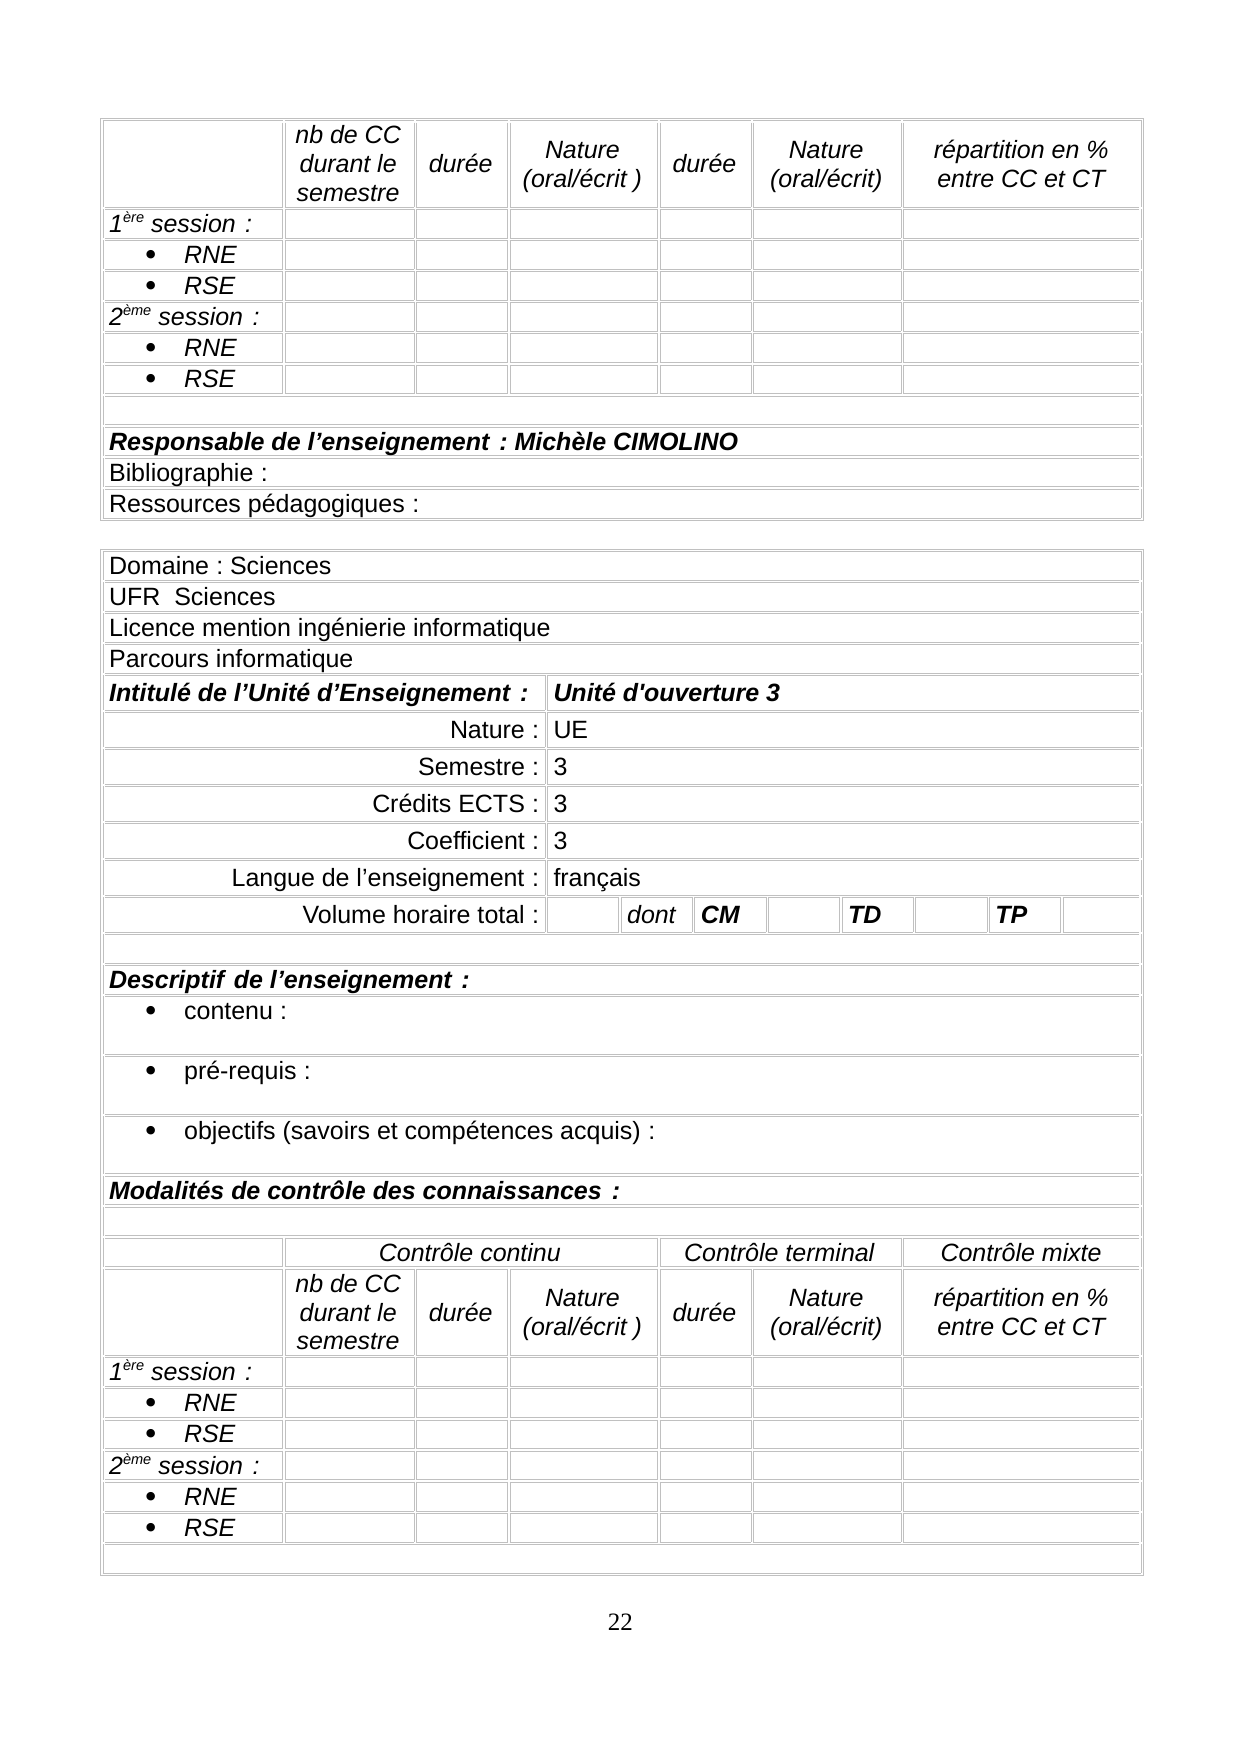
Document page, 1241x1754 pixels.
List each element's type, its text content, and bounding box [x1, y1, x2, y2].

table_cell [754, 334, 901, 362]
table_cell [661, 241, 751, 269]
table_cell [417, 210, 507, 238]
table_cell durée [659, 119, 752, 207]
table_cell [902, 1448, 1142, 1479]
table_cell [902, 1355, 1142, 1386]
table_cell [754, 272, 901, 300]
table_cell [417, 272, 507, 300]
table_cell Volume horaire total : [102, 895, 546, 932]
table_cell Descriptif de l’enseignement : [102, 963, 1142, 994]
table_cell [286, 1452, 414, 1479]
table_cell [511, 366, 657, 393]
table_cell [104, 121, 283, 207]
table_cell [754, 366, 901, 393]
table_cell [417, 334, 507, 362]
table_cell [511, 1452, 657, 1479]
table_cell [916, 898, 987, 932]
table_cell [417, 1389, 507, 1417]
table_cell [902, 238, 1142, 269]
table_cell RNE [102, 1386, 283, 1417]
table_cell [511, 1358, 657, 1386]
table_cell Semestre : [102, 747, 546, 784]
table_cell RSE [102, 269, 283, 300]
table_cell TP [990, 898, 1060, 932]
table_cell [754, 1421, 901, 1448]
table_cell français [546, 858, 1142, 894]
table_cell [286, 210, 414, 238]
table_cell [754, 241, 901, 269]
table_cell [754, 1483, 901, 1511]
table_cell [511, 241, 657, 269]
table_cell Responsable de l’enseignement : Michèle CIMOLINO [102, 424, 1142, 455]
table_cell [511, 303, 657, 331]
table_cell [417, 1421, 507, 1448]
table_cell [661, 1514, 751, 1542]
table_cell Ressources pédagogiques : [102, 486, 1142, 517]
table_cell [902, 1386, 1142, 1417]
table_cell RNE [102, 238, 283, 269]
table_cell 3 [548, 821, 1142, 858]
table_cell [286, 1358, 414, 1386]
table_cell [511, 272, 657, 300]
table_cell [754, 1452, 901, 1479]
table_cell [102, 1266, 283, 1355]
table_cell [661, 1483, 751, 1511]
table_cell RSE [102, 1417, 283, 1448]
table_cell durée [415, 121, 508, 207]
table_cell [661, 1421, 751, 1448]
table_cell [286, 241, 414, 269]
table_cell [511, 334, 657, 362]
table_cell [286, 1514, 414, 1542]
table_cell [286, 1483, 414, 1511]
table_cell Nature (oral/écrit) [752, 119, 902, 207]
table_cell [661, 210, 751, 238]
table_cell Langue de l’enseignement : [102, 858, 546, 894]
table_cell [286, 272, 414, 300]
table_cell RNE [102, 1479, 283, 1511]
table_cell [417, 1483, 507, 1511]
table_cell Contrôle continu [286, 1239, 657, 1266]
table_cell Nature (oral/écrit ) [511, 1270, 657, 1355]
table_cell [754, 1358, 901, 1386]
table_cell [286, 1421, 414, 1448]
table_cell CM [695, 898, 766, 932]
table_header Domaine : Sciences [104, 552, 1141, 579]
table_cell Unité d'ouverture 3 [546, 673, 1142, 710]
table_cell RSE [102, 362, 283, 393]
table_cell [417, 366, 507, 393]
table_cell [286, 366, 414, 393]
table_cell [661, 1452, 751, 1479]
table_cell durée [417, 1270, 507, 1355]
table_cell RSE [102, 1511, 282, 1542]
table_cell [661, 1358, 751, 1386]
table_cell [286, 1389, 414, 1417]
table_cell [417, 1514, 507, 1542]
table_cell [661, 1389, 751, 1417]
table_cell RNE [102, 331, 283, 362]
table_cell Contrôle terminal [661, 1239, 901, 1266]
table_cell [902, 300, 1142, 331]
table_cell Coefficient : [102, 821, 546, 858]
table_cell [1064, 895, 1142, 932]
table_cell répartition en % entre CC et CT [902, 1266, 1142, 1355]
table_cell UE [546, 710, 1142, 747]
table_cell Modalités de contrôle des connaissances : [102, 1173, 1142, 1204]
table_cell [511, 1483, 657, 1511]
table_cell [417, 303, 507, 331]
table_cell [286, 303, 414, 331]
table_cell Nature : [102, 710, 546, 747]
table_cell TD [843, 898, 913, 932]
table_cell Crédits ECTS : [102, 784, 546, 821]
table_cell [902, 331, 1142, 362]
table_cell [417, 1452, 507, 1479]
table_cell [102, 1204, 1142, 1235]
table_cell [902, 1479, 1142, 1511]
table_cell [661, 303, 751, 331]
table_cell [902, 1417, 1142, 1448]
table_cell [102, 932, 1142, 963]
table_cell 3 [546, 784, 1142, 821]
table_cell [754, 1514, 901, 1542]
table_cell objectifs (savoirs et compétences acquis) : [102, 1114, 1142, 1173]
table_cell [661, 366, 751, 393]
table_cell nb de CC durant le semestre [286, 1270, 414, 1355]
table_cell pré-requis : [102, 1054, 1142, 1113]
table_cell 3 [548, 747, 1142, 784]
table_cell [511, 1389, 657, 1417]
table_cell [102, 1542, 1142, 1573]
table_cell [102, 1235, 283, 1266]
table_cell Licence mention ingénierie informatique [102, 611, 1142, 642]
table_cell [902, 362, 1142, 393]
table_cell [511, 210, 657, 238]
table_cell UFR Sciences [102, 580, 1142, 611]
table_cell Nature (oral/écrit) [754, 1270, 901, 1355]
table_cell dont [622, 898, 692, 932]
table_cell Contrôle mixte [902, 1235, 1142, 1266]
table_cell Parcours informatique [102, 642, 1142, 673]
table_cell [904, 207, 1142, 238]
table_cell [904, 1511, 1142, 1542]
table_cell [102, 393, 1142, 424]
table_cell contenu : [102, 994, 1142, 1053]
table_cell Bibliographie : [102, 455, 1142, 486]
table_cell [754, 1389, 901, 1417]
table_cell [661, 334, 751, 362]
table_cell Nature (oral/écrit ) [509, 121, 658, 207]
table_cell 1ère session : [102, 1355, 283, 1386]
table_cell [902, 269, 1142, 300]
table_cell Intitulé de l’Unité d’Enseignement : [102, 673, 546, 710]
table_cell [661, 272, 751, 300]
table_cell [511, 1421, 657, 1448]
table_cell [769, 898, 839, 932]
table_cell 2ème session : [102, 300, 283, 331]
table_cell 1ère session : [102, 207, 282, 238]
table_cell [286, 334, 414, 362]
table_cell [417, 241, 507, 269]
table_cell [511, 1514, 657, 1542]
table_cell [417, 1358, 507, 1386]
table_cell 2ème session : [102, 1448, 283, 1479]
table_cell [754, 210, 901, 238]
table_cell [548, 898, 618, 932]
table_cell nb de CC durant le semestre [284, 119, 415, 207]
table_cell [754, 303, 901, 331]
table_cell répartition en % entre CC et CT [902, 119, 1142, 207]
table_cell durée [661, 1270, 751, 1355]
